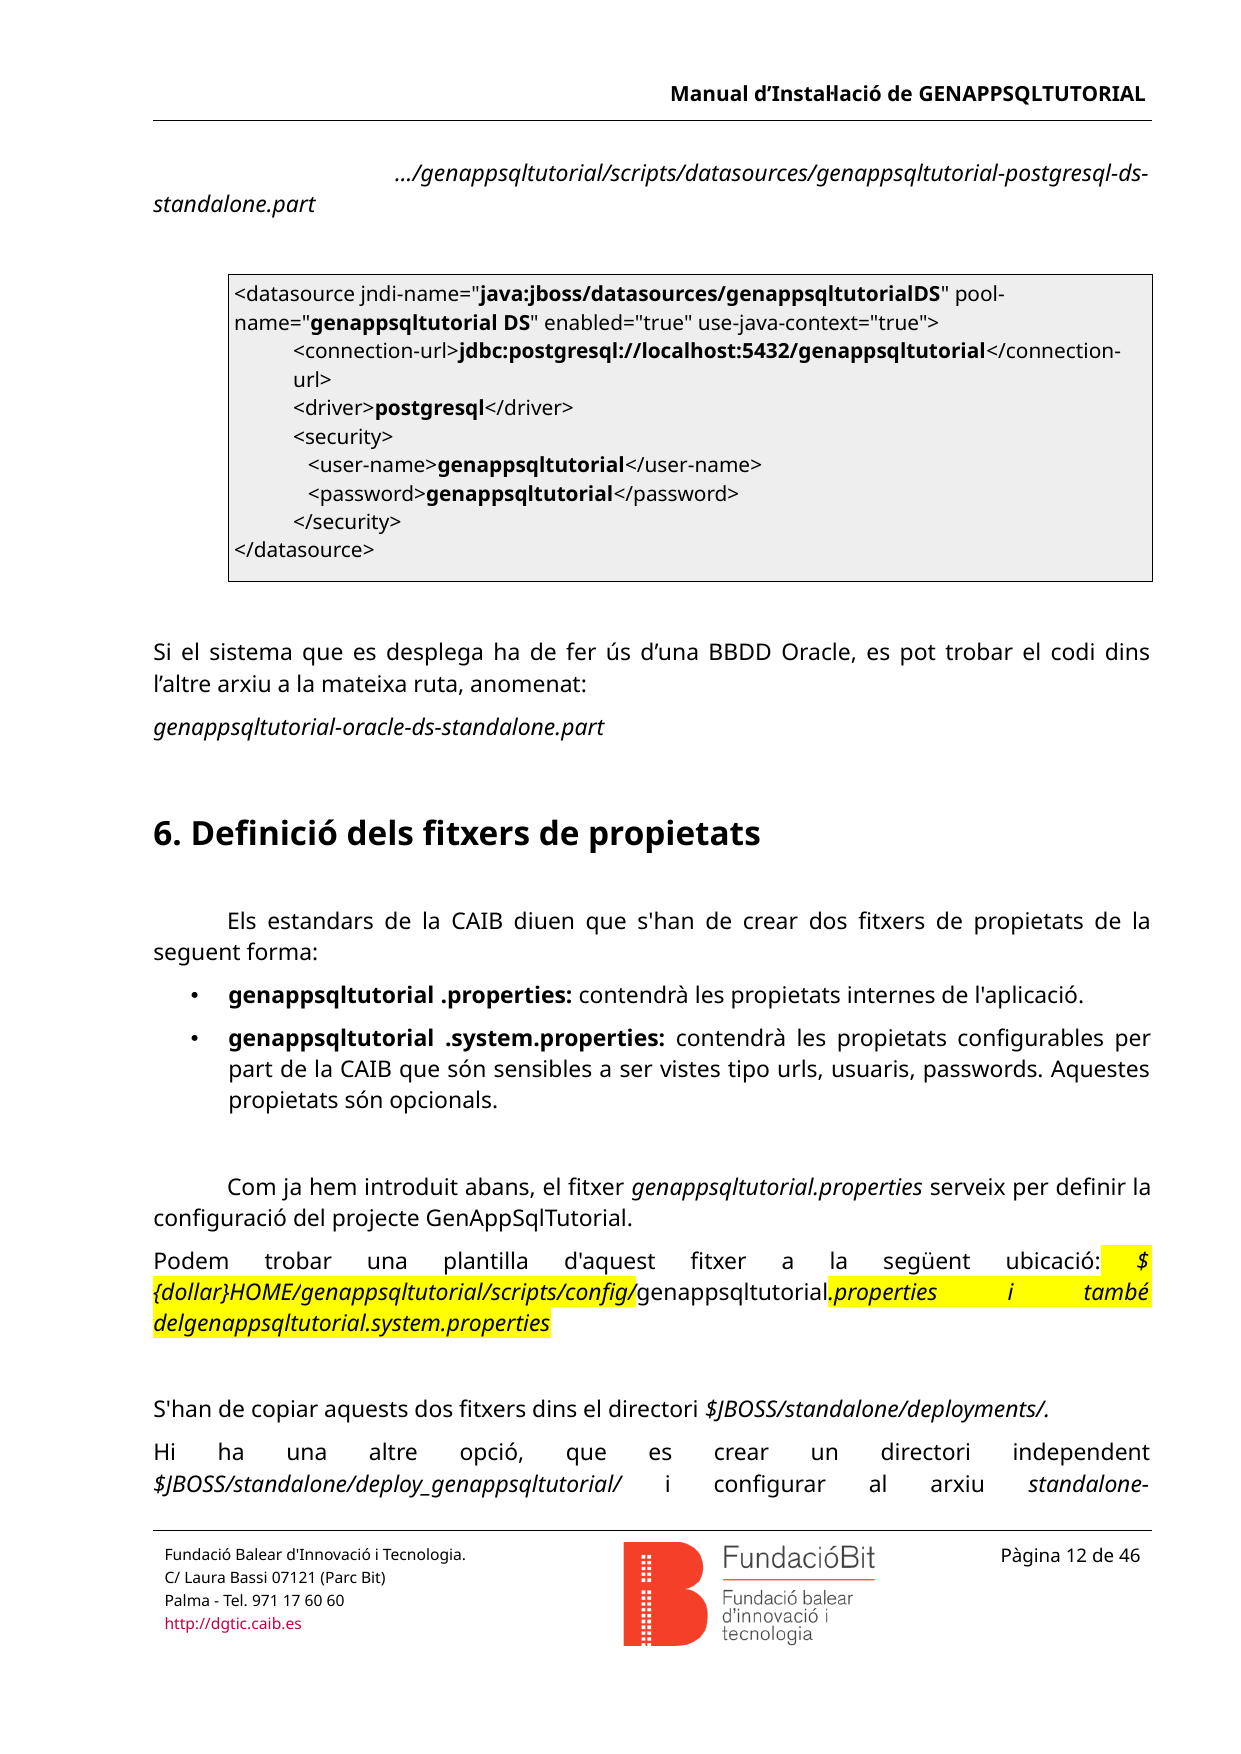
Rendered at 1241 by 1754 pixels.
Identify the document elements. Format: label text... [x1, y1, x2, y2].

picture [623, 1542, 875, 1646]
list genappsqltutorial .properties: contendrà les propietats internes de l'aplicació. [191, 979, 1152, 1010]
text .../genappsqltutorial/scripts/datasources/genappsqltutorial-postgresql-ds-standalone.part [153, 156, 1152, 219]
text Hi ha una altre opció, que es crear un directori independent $JBOSS/standalone/deploy_genappsqltutorial/ i configurar al arxiu standalone- [153, 1436, 1152, 1499]
text S'han de copiar aquests dos fitxers dins el directori $JBOSS/standalone/deployments/. [153, 1393, 1152, 1424]
text Com ja hem introduit abans, el fitxer genappsqltutorial.properties serveix per definir la configuració del projecte GenAppSqlTutorial. [153, 1170, 1152, 1233]
list genappsqltutorial .system.properties: contendrà les propietats configurables per part de la CAIB que són sensibles a ser vistes tipo urls, usuaris, passwords. Aquestes propietats són opcionals. [191, 1022, 1152, 1116]
text Els estandars de la CAIB diuen que s'han de crear dos fitxers de propietats de la seguent forma: [153, 904, 1152, 967]
text Si el sistema que es desplega ha de fer ús d’una BBDD Oracle, es pot trobar el codi dins l’altre arxiu a la mateixa ruta, anomenat: [153, 636, 1152, 699]
text Podem trobar una plantilla d'aquest fitxer a la següent ubicació: ${dollar}HOME/genappsqltutorial/scripts/config/genappsqltutorial.properties i també delgenappsqltutorial.system.properties [153, 1245, 1152, 1338]
table_header <datasource jndi-name="java:jboss/datasources/genappsqltutorialDS" pool-name="genappsqltutorial DS" enabled="true" use-java-context="true"> <connection-url>jdbc:postgresql://localhost:5432/genappsqltutorial</connection-url> <driver>postgresql</driver> <security> <user-name>genappsqltutorial</user-name> <password>genappsqltutorial</password> </security> </datasource> [229, 275, 1152, 581]
subtitle Definició dels fitxers de propietats [153, 810, 1152, 855]
text genappsqltutorial-oracle-ds-standalone.part [153, 711, 1152, 742]
